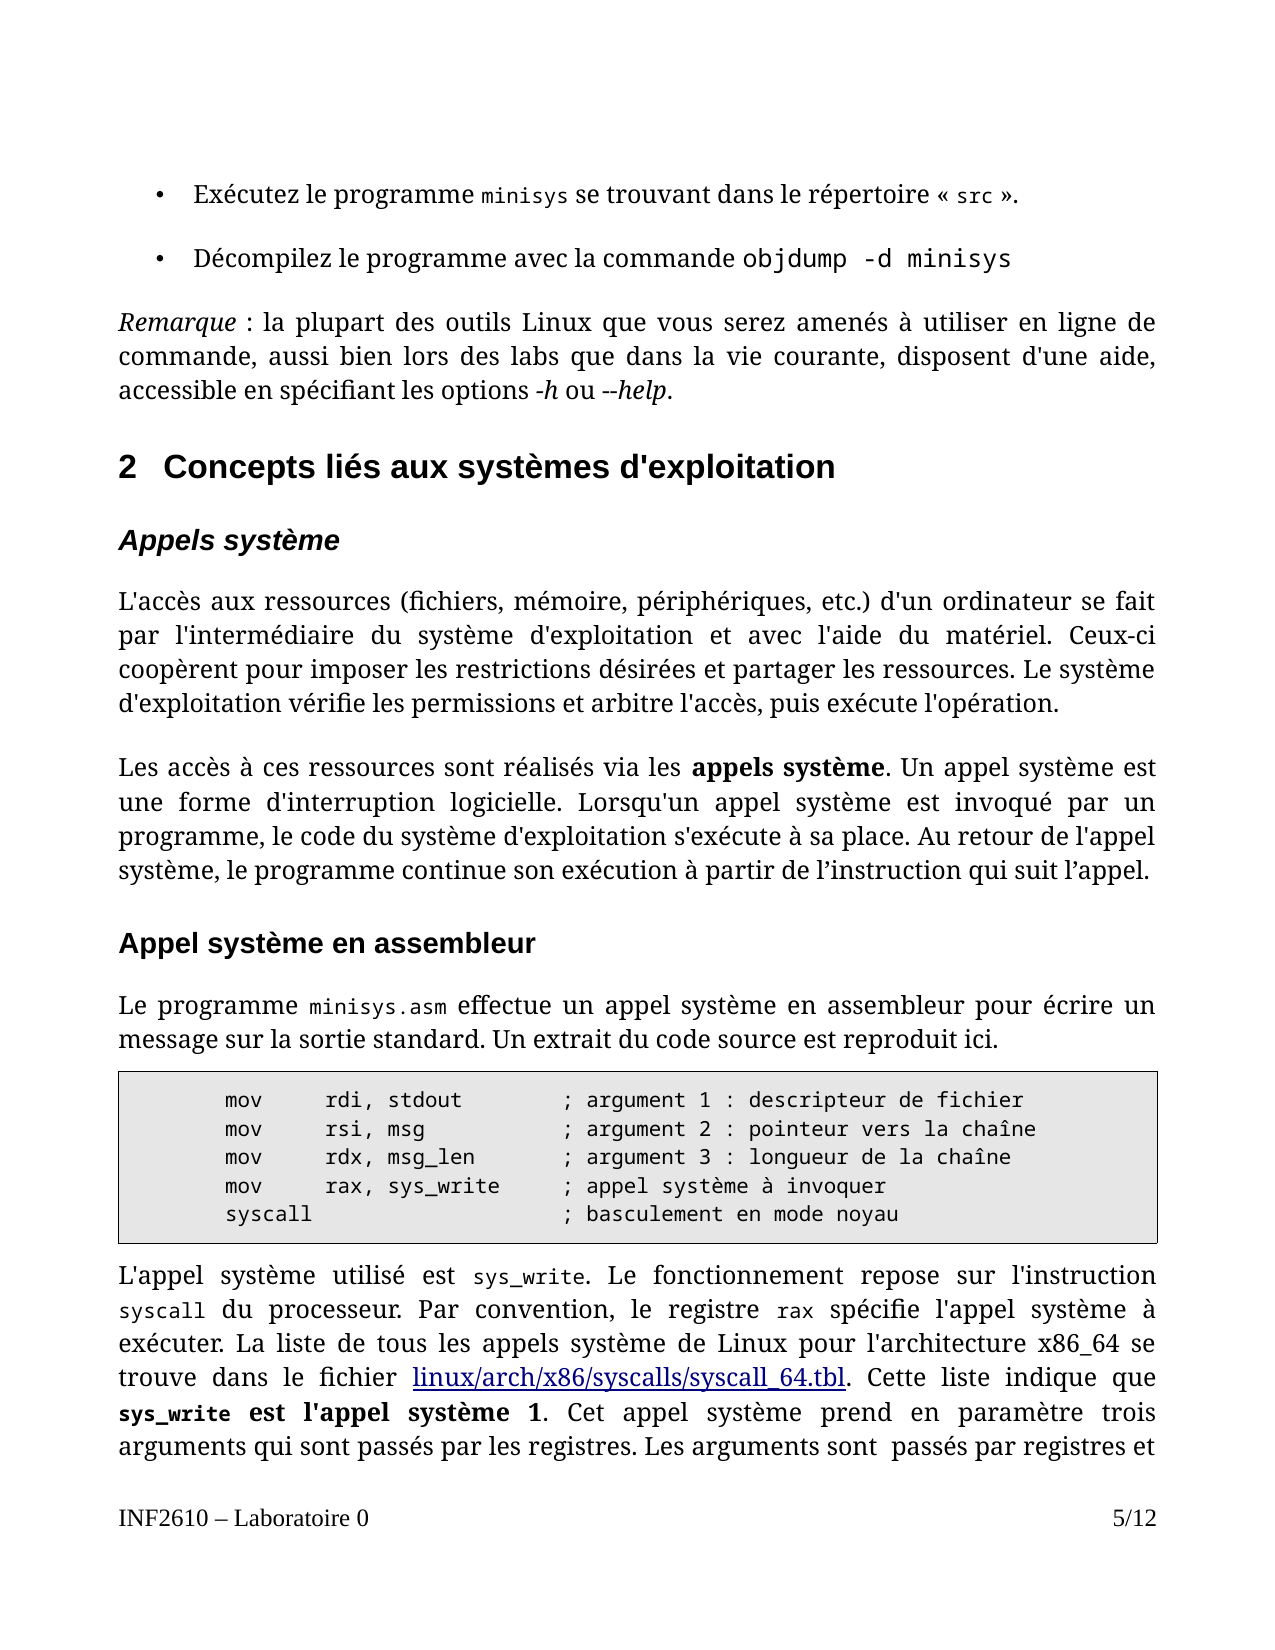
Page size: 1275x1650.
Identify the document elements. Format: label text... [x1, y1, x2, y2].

list Décompilez le programme avec la commande objdump -d minisys [156, 240, 1157, 274]
list Exécutez le programme minisys se trouvant dans le répertoire « src ». [156, 176, 1157, 210]
text L'accès aux ressources (fichiers, mémoire, périphériques, etc.) d'un ordinateur se fait par l'intermédiaire du système d'exploitation et avec l'aide du matériel. Ceux-ci coopèrent pour imposer les restrictions désirées et partager les ressources. Le système d'exploitation vérifie les permissions et arbitre l'accès, puis exécute l'opération. [118, 584, 1157, 720]
text mov rax, sys_write ; appel système à invoquer [119, 1156, 1157, 1184]
text Remarque : la plupart des outils Linux que vous serez amenés à utiliser en ligne de commande, aussi bien lors des labs que dans la vie courante, disposent d'une aide, accessible en spécifiant les options -h ou --help. [118, 304, 1157, 407]
text L'appel système utilisé est sys_write. Le fonctionnement repose sur l'instruction syscall du processeur. Par convention, le registre rax spécifie l'appel système à exécuter. La liste de tous les appels système de Linux pour l'architecture x86_64 se trouve dans le fichier linux/arch/x86/syscalls/syscall_64.tbl. Cette liste indique que sys_write est l'appel système 1. Cet appel système prend en paramètre trois arguments qui sont passés par les registres. Les arguments sont passés par registres et [118, 1258, 1157, 1462]
text Les accès à ces ressources sont réalisés via les appels système. Un appel système est une forme d'interruption logicielle. Lorsqu'un appel système est invoqué par un programme, le code du système d'exploitation s'exécute à sa place. Au retour de l'appel système, le programme continue son exécution à partir de l’instruction qui suit l’appel. [118, 750, 1157, 886]
text mov rsi, msg ; argument 2 : pointeur vers la chaîne [119, 1099, 1157, 1127]
subtitle Concepts liés aux systèmes d'exploitation [118, 447, 1157, 485]
text syscall ; basculement en mode noyau [119, 1184, 1157, 1243]
text mov rdi, stdout ; argument 1 : descripteur de fichier [119, 1072, 1157, 1099]
subtitle Appel système en assembleur [118, 926, 1157, 960]
subtitle Appels système [118, 523, 1157, 556]
text Le programme minisys.asm effectue un appel système en assembleur pour écrire un message sur la sortie standard. Un extrait du code source est reproduit ici. [118, 987, 1157, 1056]
text mov rdx, msg_len ; argument 3 : longueur de la chaîne [119, 1127, 1157, 1156]
